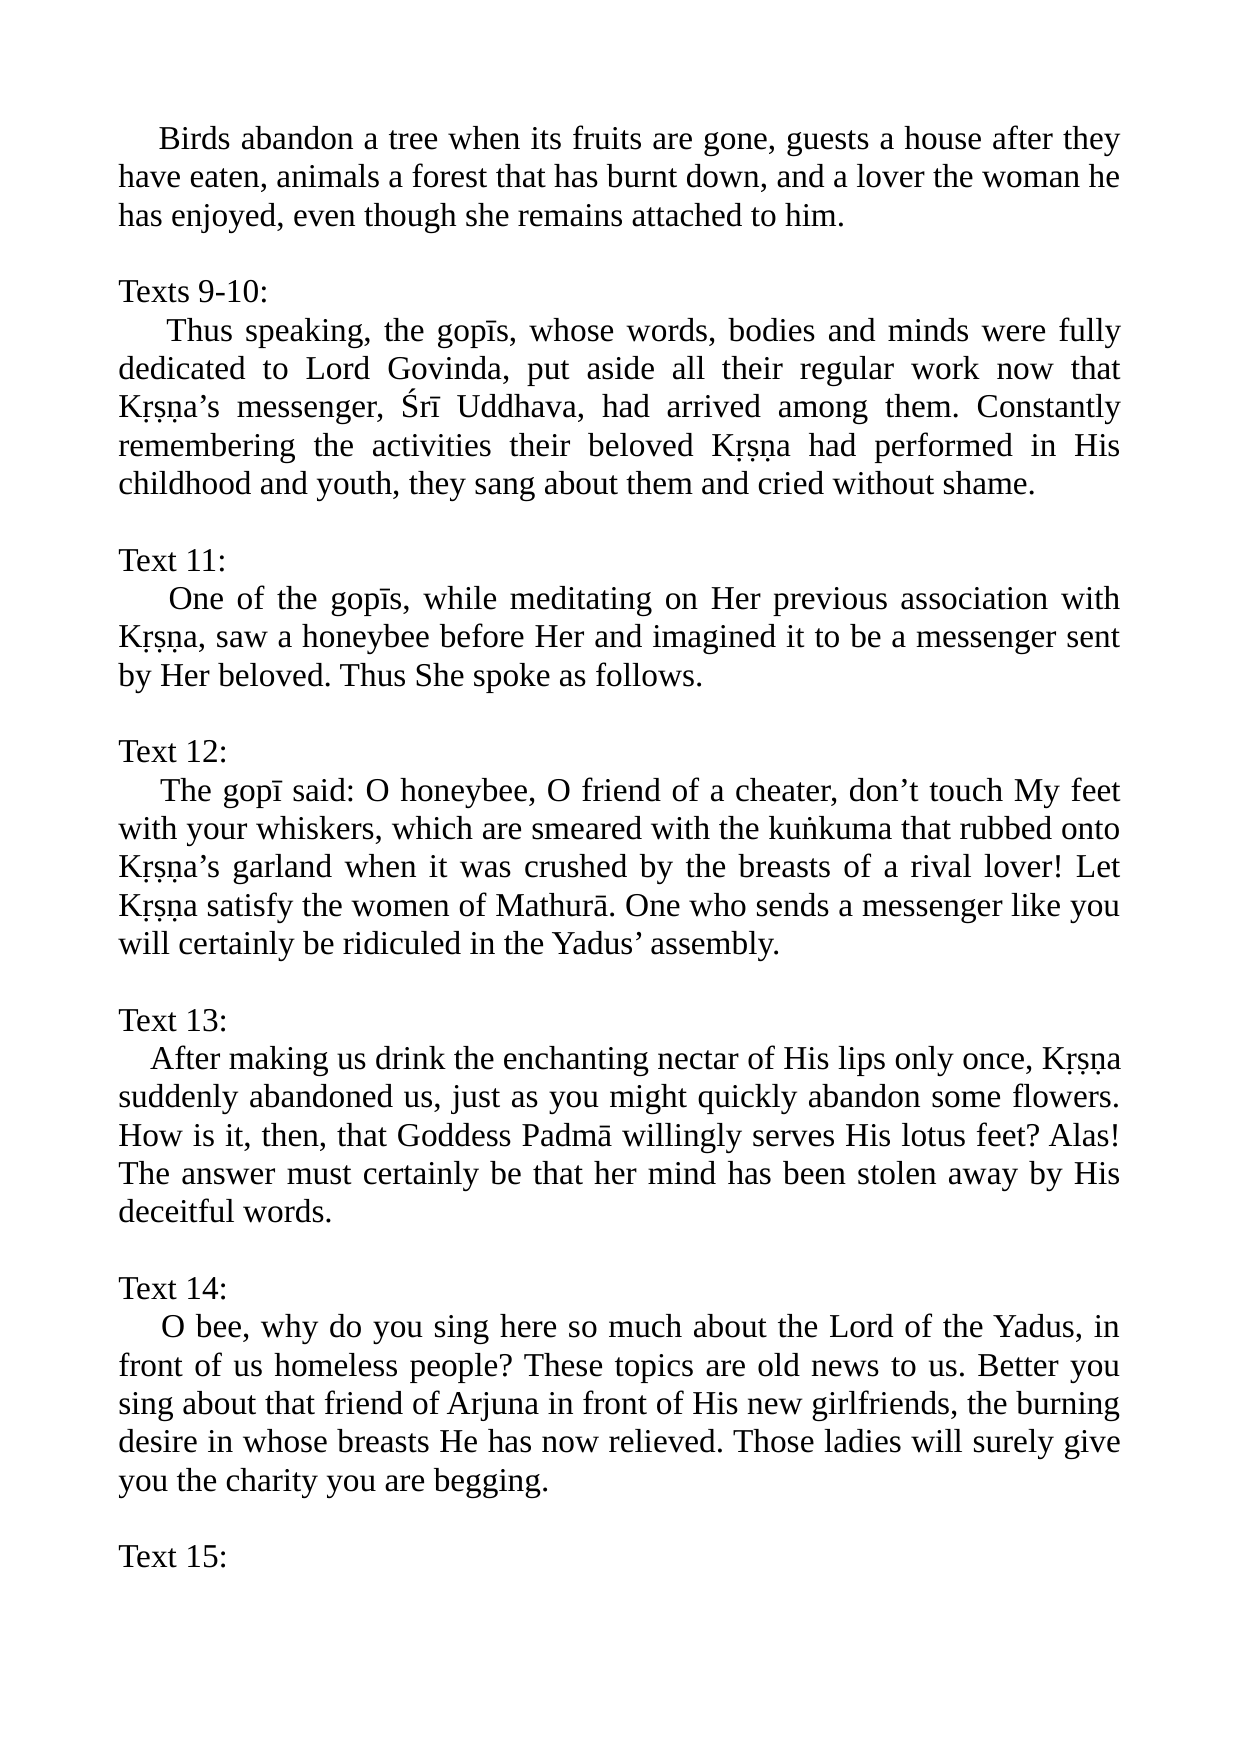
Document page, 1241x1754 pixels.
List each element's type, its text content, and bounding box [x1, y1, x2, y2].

text After making us drink the enchanting nectar of His lips only once, Kṛṣṇa suddenly abandoned us, just as you might quickly abandon some flowers. How is it, then, that Goddess Padmā willingly serves His lotus feet? Alas! The answer must certainly be that her mind has been stolen away by His deceitful words. [118, 1038, 1122, 1230]
text Text 12: [118, 731, 1122, 770]
text Thus speaking, the gopīs, whose words, bodies and minds were fully dedicated to Lord Govinda, put aside all their regular work now that Kṛṣṇa’s messenger, Śrī Uddhava, had arrived among them. Constantly remembering the activities their beloved Kṛṣṇa had performed in His childhood and youth, they sang about them and cried without shame. [118, 310, 1122, 501]
text One of the gopīs, while meditating on Her previous association with Kṛṣṇa, saw a honeybee before Her and imagined it to be a messenger sent by Her beloved. Thus She spoke as follows. [118, 578, 1122, 693]
text O bee, why do you sing here so much about the Lord of the Yadus, in front of us homeless people? These topics are old news to us. Better you sing about that friend of Arjuna in front of His new girlfriends, the burning desire in whose breasts He has now relieved. Those ladies will surely give you the charity you are begging. [118, 1306, 1122, 1498]
text Birds abandon a tree when its fruits are gone, guests a house after they have eaten, animals a forest that has burnt down, and a lover the woman he has enjoyed, even though she remains attached to him. [118, 118, 1122, 233]
text Text 14: [118, 1268, 1122, 1306]
text Text 15: [118, 1536, 1122, 1575]
text The gopī said: O honeybee, O friend of a cheater, don’t touch My feet with your whiskers, which are smeared with the kuṅkuma that rubbed onto Kṛṣṇa’s garland when it was crushed by the breasts of a rival lover! Let Kṛṣṇa satisfy the women of Mathurā. One who sends a messenger like you will certainly be ridiculed in the Yadus’ assembly. [118, 770, 1122, 961]
text Text 11: [118, 540, 1122, 578]
text Texts 9-10: [118, 271, 1122, 310]
text Text 13: [118, 1000, 1122, 1038]
